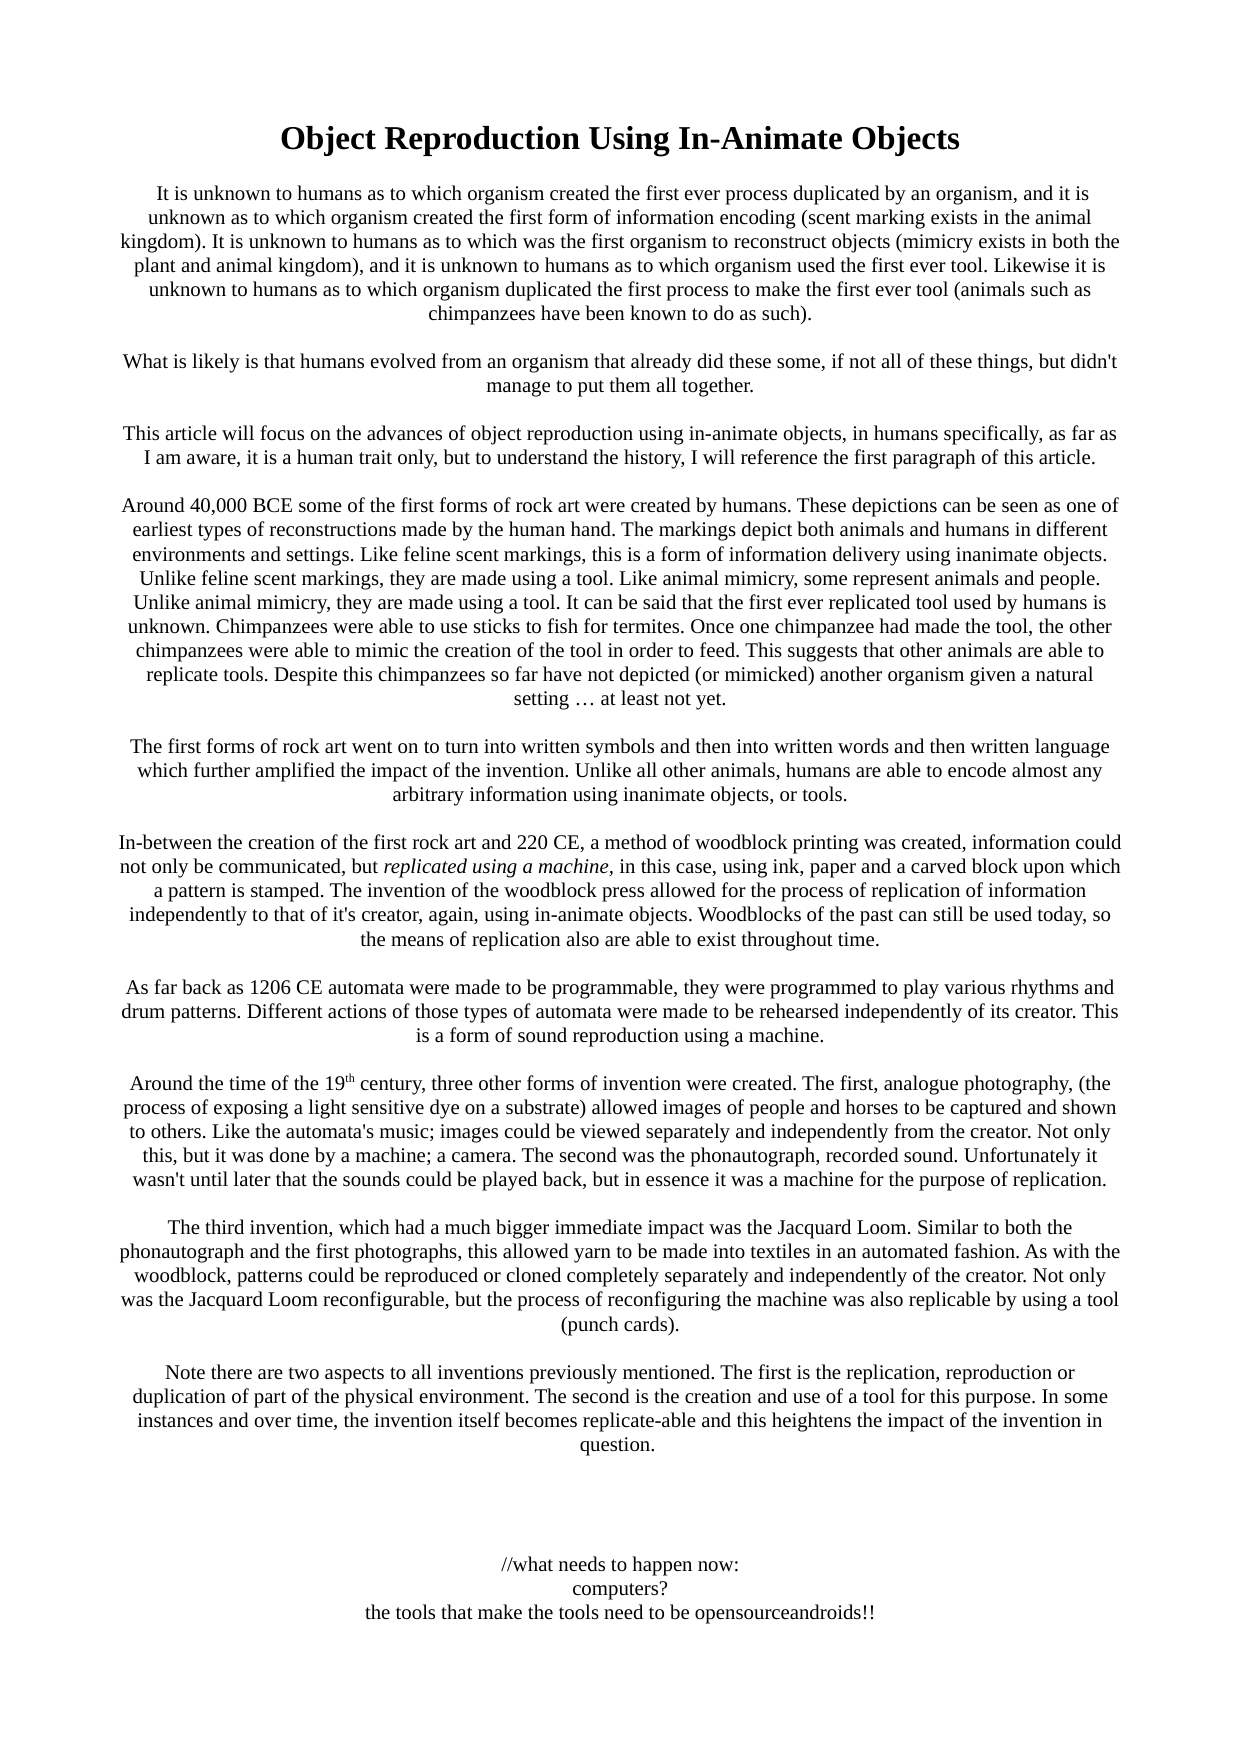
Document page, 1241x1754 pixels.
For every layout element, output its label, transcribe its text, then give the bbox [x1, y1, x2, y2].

text The first forms of rock art went on to turn into written symbols and then into written words and then written language which further amplified the impact of the invention. Unlike all other animals, humans are able to encode almost any arbitrary information using inanimate objects, or tools. [118, 734, 1122, 806]
text Around the time of the 19th century, three other forms of invention were created. The first, analogue photography, (the process of exposing a light sensitive dye on a substrate) allowed images of people and horses to be captured and shown to others. Like the automata's music; images could be viewed separately and independently from the creator. Not only this, but it was done by a machine; a camera. The second was the phonautograph, recorded sound. Unfortunately it wasn't until later that the sounds could be played back, but in essence it was a machine for the purpose of replication. [118, 1071, 1122, 1191]
text //what needs to happen now: [118, 1552, 1122, 1576]
text In-between the creation of the first rock art and 220 CE, a method of woodblock printing was created, information could not only be communicated, but replicated using a machine, in this case, using ink, paper and a carved block upon which a pattern is stamped. The invention of the woodblock press allowed for the process of replication of information independently to that of it's creator, again, using in-animate objects. Woodblocks of the past can still be used today, so the means of replication also are able to exist throughout time. [118, 830, 1122, 951]
text computers? [118, 1576, 1122, 1600]
text This article will focus on the advances of object reproduction using in-animate objects, in humans specifically, as far as I am aware, it is a human trait only, but to understand the history, I will reference the first paragraph of this article. [118, 421, 1122, 469]
text What is likely is that humans evolved from an organism that already did these some, if not all of these things, but didn't manage to put them all together. [118, 349, 1122, 397]
text The third invention, which had a much bigger immediate impact was the Jacquard Loom. Similar to both the phonautograph and the first photographs, this allowed yarn to be made into textiles in an automated fashion. As with the woodblock, patterns could be reproduced or cloned completely separately and independently of the creator. Not only was the Jacquard Loom reconfigurable, but the process of reconfiguring the machine was also replicable by using a tool (punch cards). [118, 1215, 1122, 1336]
text Around 40,000 BCE some of the first forms of rock art were created by humans. These depictions can be seen as one of earliest types of reconstructions made by the human hand. The markings depict both animals and humans in different environments and settings. Like feline scent markings, this is a form of information delivery using inanimate objects. Unlike feline scent markings, they are made using a tool. Like animal mimicry, some represent animals and people. Unlike animal mimicry, they are made using a tool. It can be said that the first ever replicated tool used by humans is unknown. Chimpanzees were able to use sticks to fish for termites. Once one chimpanzee had made the tool, the other chimpanzees were able to mimic the creation of the tool in order to feed. This suggests that other animals are able to replicate tools. Despite this chimpanzees so far have not depicted (or mimicked) another organism given a natural setting … at least not yet. [118, 493, 1122, 710]
text It is unknown to humans as to which organism created the first ever process duplicated by an organism, and it is unknown as to which organism created the first form of information encoding (scent marking exists in the animal kingdom). It is unknown to humans as to which was the first organism to reconstruct objects (mimicry exists in both the plant and animal kingdom), and it is unknown to humans as to which organism used the first ever tool. Likewise it is unknown to humans as to which organism duplicated the first process to make the first ever tool (animals such as chimpanzees have been known to do as such). [118, 181, 1122, 325]
text the tools that make the tools need to be opensourceandroids!! [118, 1600, 1122, 1624]
text Note there are two aspects to all inventions previously mentioned. The first is the replication, reproduction or duplication of part of the physical environment. The second is the creation and use of a tool for this purpose. In some instances and over time, the invention itself becomes replicate-able and this heightens the impact of the invention in question. [118, 1359, 1122, 1456]
text As far back as 1206 CE automata were made to be programmable, they were programmed to play various rhythms and drum patterns. Different actions of those types of automata were made to be rehearsed independently of its creator. This is a form of sound reproduction using a machine. [118, 974, 1122, 1047]
text Object Reproduction Using In-Animate Objects [118, 118, 1122, 156]
